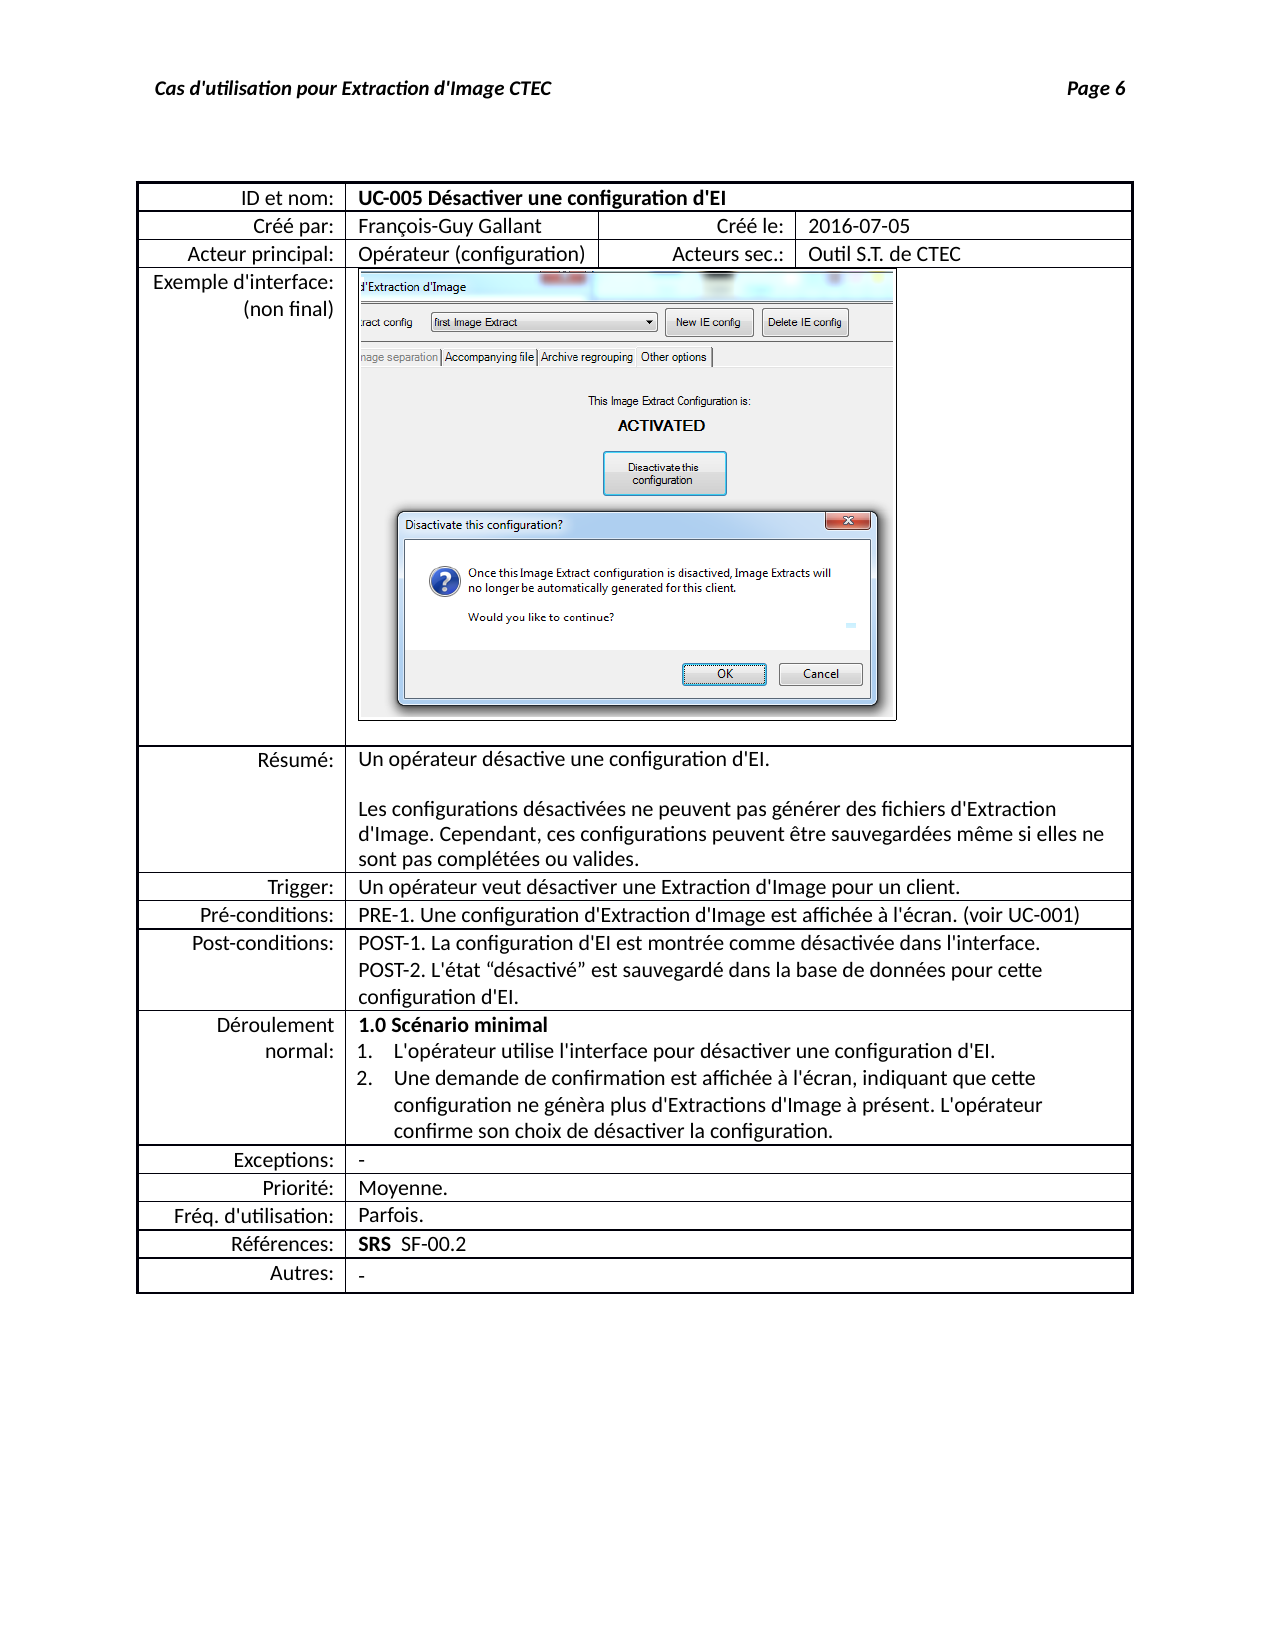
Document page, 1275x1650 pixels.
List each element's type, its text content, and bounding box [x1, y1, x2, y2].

table_header ID et nom: [139, 184, 345, 210]
table_cell Fréq. d'utilisation: [139, 1202, 345, 1229]
table_cell Un opérateur veut désactiver une Extraction d'Image pour un client. [346, 873, 1131, 900]
table_cell Trigger: [139, 873, 345, 900]
table_cell Priorité: [139, 1174, 345, 1201]
table_cell Moyenne. [346, 1174, 1131, 1201]
table_cell SRS SF-00.2 [346, 1231, 1131, 1257]
table_cell Acteurs sec.: [599, 240, 795, 267]
table_cell Pré-conditions: [139, 901, 345, 928]
table_cell Post-conditions: [139, 930, 345, 1009]
table_cell 2016-07-05 [796, 212, 1131, 238]
table_cell Autres: [139, 1259, 345, 1292]
table_cell Références: [139, 1231, 345, 1257]
table_cell - [346, 1146, 1131, 1173]
picture [361, 271, 893, 717]
table_cell Créé par: [139, 212, 345, 238]
table_cell Un opérateur désactive une configuration d'EI. Les configurations désactivées ne peuvent pas générer des fichiers d'Extraction d'Image. Cependant, ces configurations peuvent être sauvegardées même si elles ne sont pas complétées ou valides. [346, 747, 1131, 871]
table_cell François-Guy Gallant [346, 212, 598, 238]
table_cell Outil S.T. de CTEC [796, 240, 1131, 267]
table_cell PRE-1. Une configuration d'Extraction d'Image est affichée à l'écran. (voir UC-001) [346, 901, 1131, 928]
table_cell - [346, 1259, 1131, 1292]
table_cell Déroulement normal: [139, 1011, 345, 1144]
table_cell Parfois. [346, 1202, 1131, 1229]
table_cell [359, 269, 896, 720]
table_cell Acteur principal: [139, 240, 345, 267]
table_cell Opérateur (configuration) [346, 240, 598, 267]
table_cell Exceptions: [139, 1146, 345, 1173]
table_cell 1.0 Scénario minimal L'opérateur utilise l'interface pour désactiver une configuration d'EI. Une demande de confirmation est affichée à l'écran, indiquant que cette configuration ne génèra plus d'Extractions d'Image à présent. L'opérateur confirme son choix de désactiver la configuration. [346, 1011, 1131, 1144]
table_cell Résumé: [139, 747, 345, 871]
table_header UC-005 Désactiver une configuration d'EI [346, 184, 1131, 210]
table_cell Créé le: [599, 212, 795, 238]
table_cell Exemple d'interface: (non final) [139, 268, 345, 745]
table_cell POST-1. La configuration d'EI est montrée comme désactivée dans l'interface. POST-2. L'état “désactivé” est sauvegardé dans la base de données pour cette configuration d'EI. [346, 930, 1131, 1009]
table_cell [346, 268, 1131, 745]
